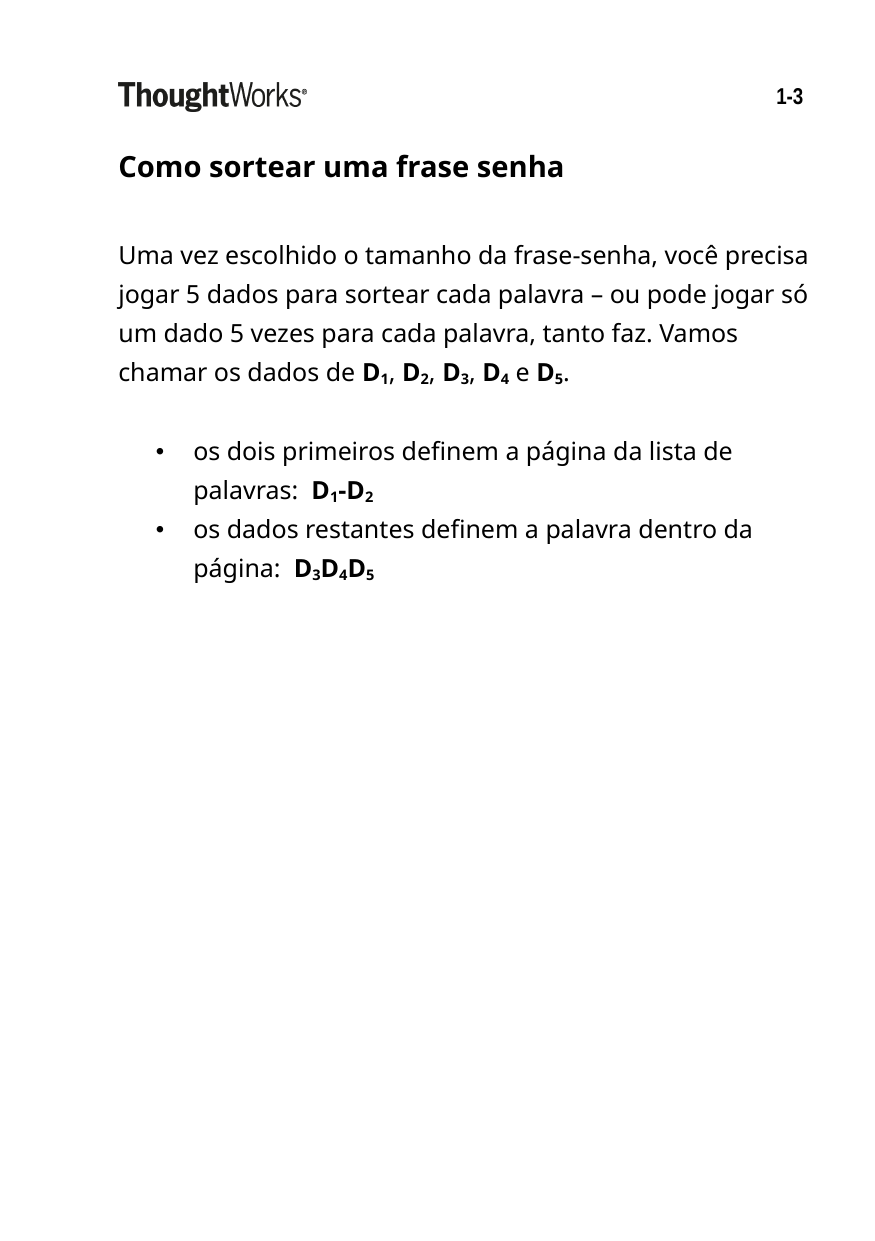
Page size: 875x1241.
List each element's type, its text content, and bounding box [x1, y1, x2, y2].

text 1-3 [685, 83, 803, 109]
list os dois primeiros definem a página da lista de palavras: D1-D2 [156, 433, 815, 507]
picture [118, 82, 307, 112]
list os dados restantes definem a palavra dentro da página: D3D4D5 [156, 512, 815, 585]
text Uma vez escolhido o tamanho da frase-senha, você precisa jogar 5 dados para sortear cada palavra – ou pode jogar só um dado 5 vezes para cada palavra, tanto faz. Vamos chamar os dados de D1, D2, D3, D4 e D5. [118, 237, 815, 389]
text Como sortear uma frase senha [118, 146, 815, 186]
